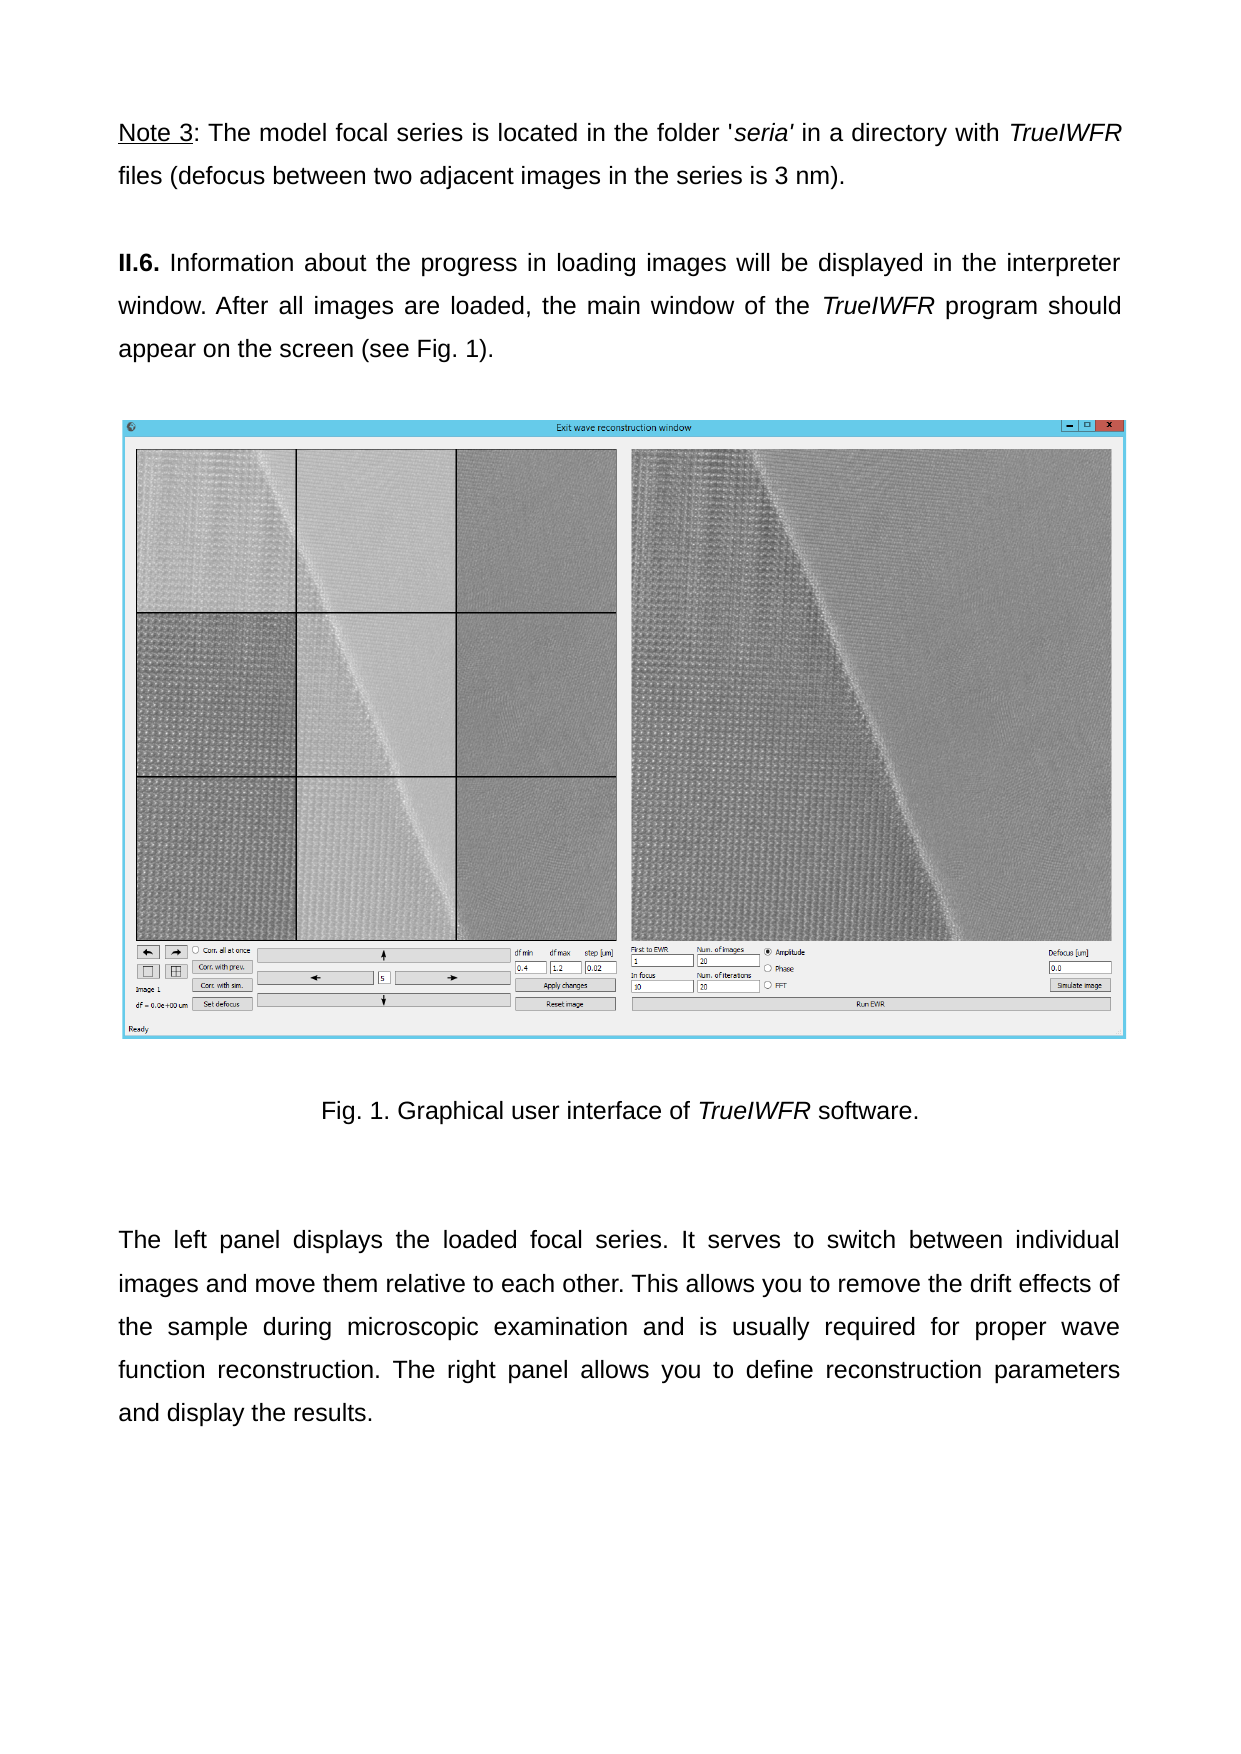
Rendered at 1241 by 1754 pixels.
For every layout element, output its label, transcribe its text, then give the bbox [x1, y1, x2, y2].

text Fig. 1. Graphical user interface of TrueIWFR software. [118, 1096, 1122, 1125]
text II.6. Information about the progress in loading images will be displayed in the interpreter window. After all images are loaded, the main window of the TrueIWFR program should appear on the screen (see Fig. 1). [118, 247, 1122, 362]
picture [122, 420, 1127, 1039]
text The left panel displays the loaded focal series. It serves to switch between individual images and move them relative to each other. This allows you to remove the drift effects of the sample during microscopic examination and is usually required for proper wave function reconstruction. The right panel allows you to define reconstruction parameters and display the results. [118, 1225, 1122, 1427]
text Note 3: The model focal series is located in the folder 'seria' in a directory with TrueIWFR files (defocus between two adjacent images in the series is 3 nm). [118, 118, 1122, 190]
